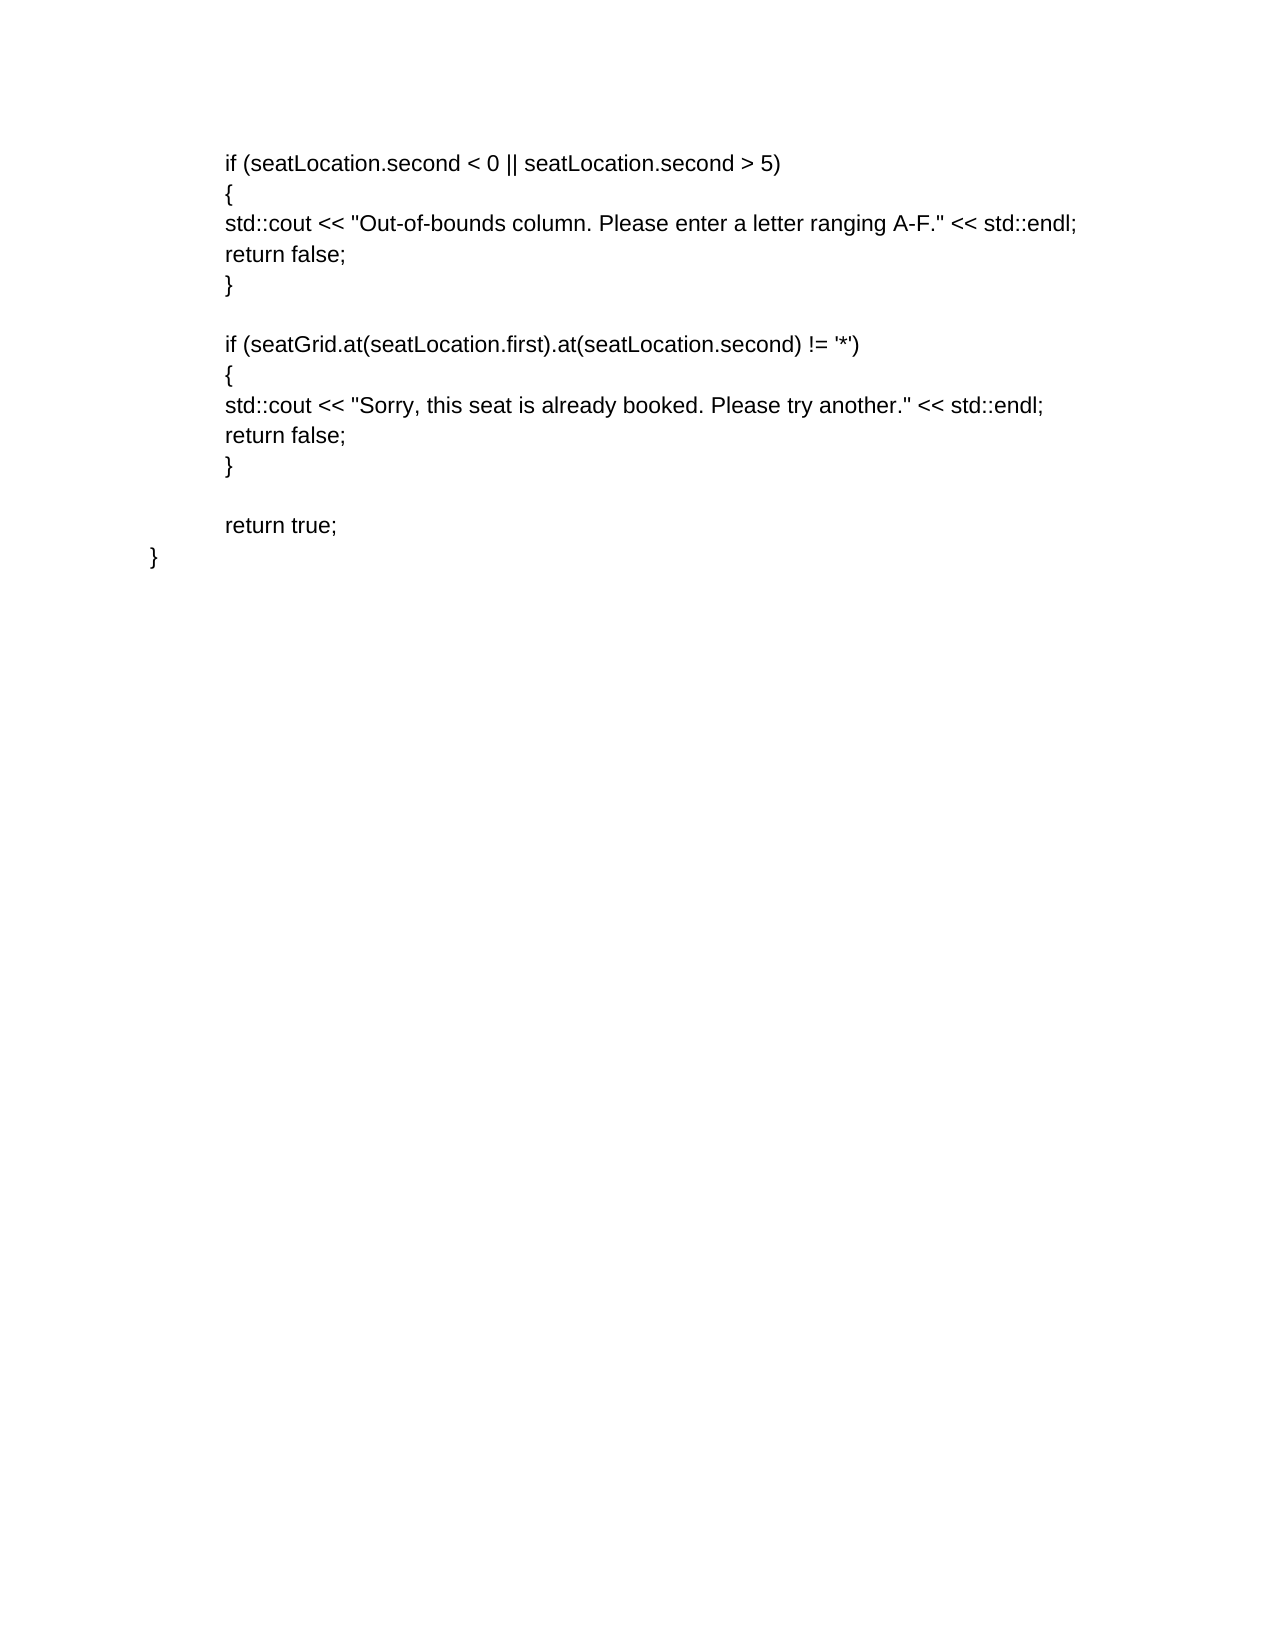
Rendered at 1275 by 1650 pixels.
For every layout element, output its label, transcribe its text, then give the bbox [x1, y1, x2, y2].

text if (seatLocation.second < 0 || seatLocation.second > 5) [150, 150, 1125, 176]
text return false; [150, 241, 1125, 267]
text std::cout << "Out-of-bounds column. Please enter a letter ranging A-F." << std::endl; [150, 210, 1125, 237]
text std::cout << "Sorry, this seat is already booked. Please try another." << std::endl; [150, 392, 1125, 418]
text { [150, 180, 1125, 207]
text return false; [150, 422, 1125, 448]
text } [150, 543, 1125, 569]
text } [150, 452, 1125, 478]
text { [150, 361, 1125, 388]
text } [150, 271, 1125, 297]
text return true; [150, 512, 1125, 539]
text if (seatGrid.at(seatLocation.first).at(seatLocation.second) != '*') [150, 331, 1125, 358]
